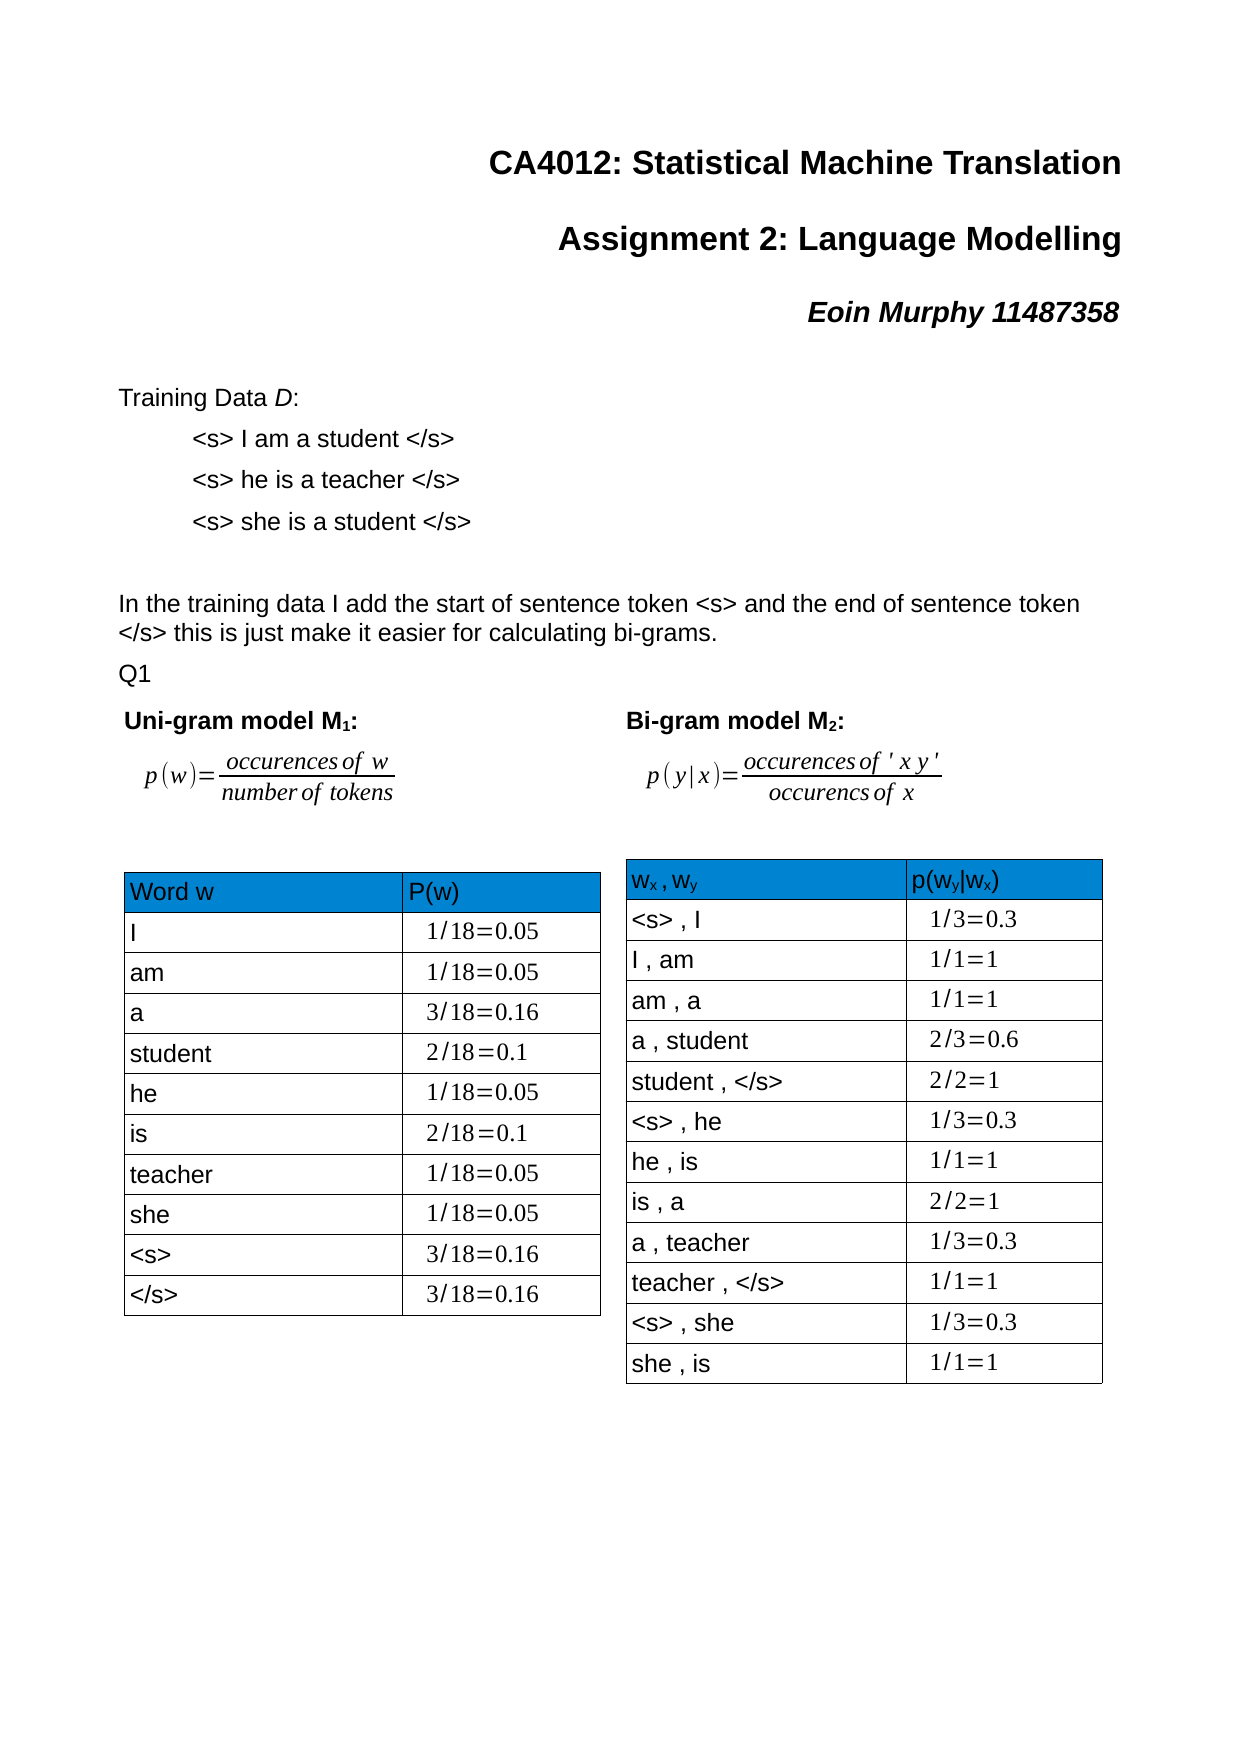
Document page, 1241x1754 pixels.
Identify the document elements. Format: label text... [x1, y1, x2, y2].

table_cell a , teacher [627, 1223, 906, 1262]
table_cell is [125, 1115, 402, 1154]
subtitle CA4012: Statistical Machine Translation [118, 143, 1122, 182]
table_cell teacher , </s> [627, 1263, 906, 1302]
table_cell [907, 1142, 1102, 1182]
table_cell am , a [627, 981, 906, 1020]
table_cell a [125, 994, 402, 1033]
table_cell student [125, 1034, 402, 1073]
table_cell <s> , he [627, 1102, 906, 1141]
table_cell [907, 1062, 1102, 1101]
table_cell [907, 1183, 1102, 1222]
table_cell [403, 1235, 600, 1275]
table_cell is , a [627, 1183, 906, 1222]
table_header Word w [125, 873, 402, 912]
table_cell [403, 994, 600, 1033]
table_cell [403, 1195, 600, 1234]
subtitle Eoin Murphy 11487358 [118, 295, 1122, 329]
table_cell [907, 1021, 1102, 1061]
table_cell [907, 1102, 1102, 1141]
table_cell [907, 941, 1102, 980]
table_cell am [125, 953, 402, 992]
table_cell teacher [125, 1155, 402, 1194]
table_cell <s> , I [627, 900, 906, 940]
text In the training data I add the start of sentence token <s> and the end of sentence token </s> this is just make it easier for calculating bi-grams. [118, 589, 1122, 646]
table_cell </s> [125, 1276, 402, 1315]
table_cell [403, 1115, 600, 1154]
table_cell [907, 1263, 1102, 1302]
text <s> he is a teacher </s> [118, 465, 1122, 494]
table_cell [403, 1074, 600, 1113]
table_cell she , is [627, 1344, 906, 1383]
table_cell [403, 1034, 600, 1073]
table_cell [907, 1223, 1102, 1262]
table_cell student , </s> [627, 1062, 906, 1101]
text Training Data D: [118, 383, 1122, 411]
table_cell [119, 826, 620, 1418]
table_cell I [125, 913, 402, 952]
table_cell <s> , she [627, 1304, 906, 1343]
text <s> she is a student </s> [118, 506, 1122, 535]
table_cell [403, 1155, 600, 1194]
table_cell I , am [627, 941, 906, 980]
table_header Uni-gram model M1: [119, 701, 620, 824]
table_header Bi-gram model M2: [621, 701, 1122, 824]
table_cell she [125, 1195, 402, 1234]
table_cell [621, 826, 1122, 1418]
text Q1 [118, 659, 1122, 688]
table_header p(wy|wx) [907, 860, 1102, 899]
subtitle Assignment 2: Language Modelling [118, 219, 1122, 258]
table_cell [907, 981, 1102, 1020]
table_header P(w) [403, 873, 600, 912]
table_cell [403, 953, 600, 992]
table_cell <s> [125, 1235, 402, 1275]
table_cell [907, 900, 1102, 940]
table_cell a , student [627, 1021, 906, 1061]
table_cell [403, 1276, 600, 1315]
table_cell [403, 913, 600, 952]
table_cell he , is [627, 1142, 906, 1182]
table_header wx , wy [627, 860, 906, 899]
table_cell [907, 1304, 1102, 1343]
table_cell he [125, 1074, 402, 1113]
table_cell [907, 1344, 1102, 1383]
text <s> I am a student </s> [118, 424, 1122, 453]
